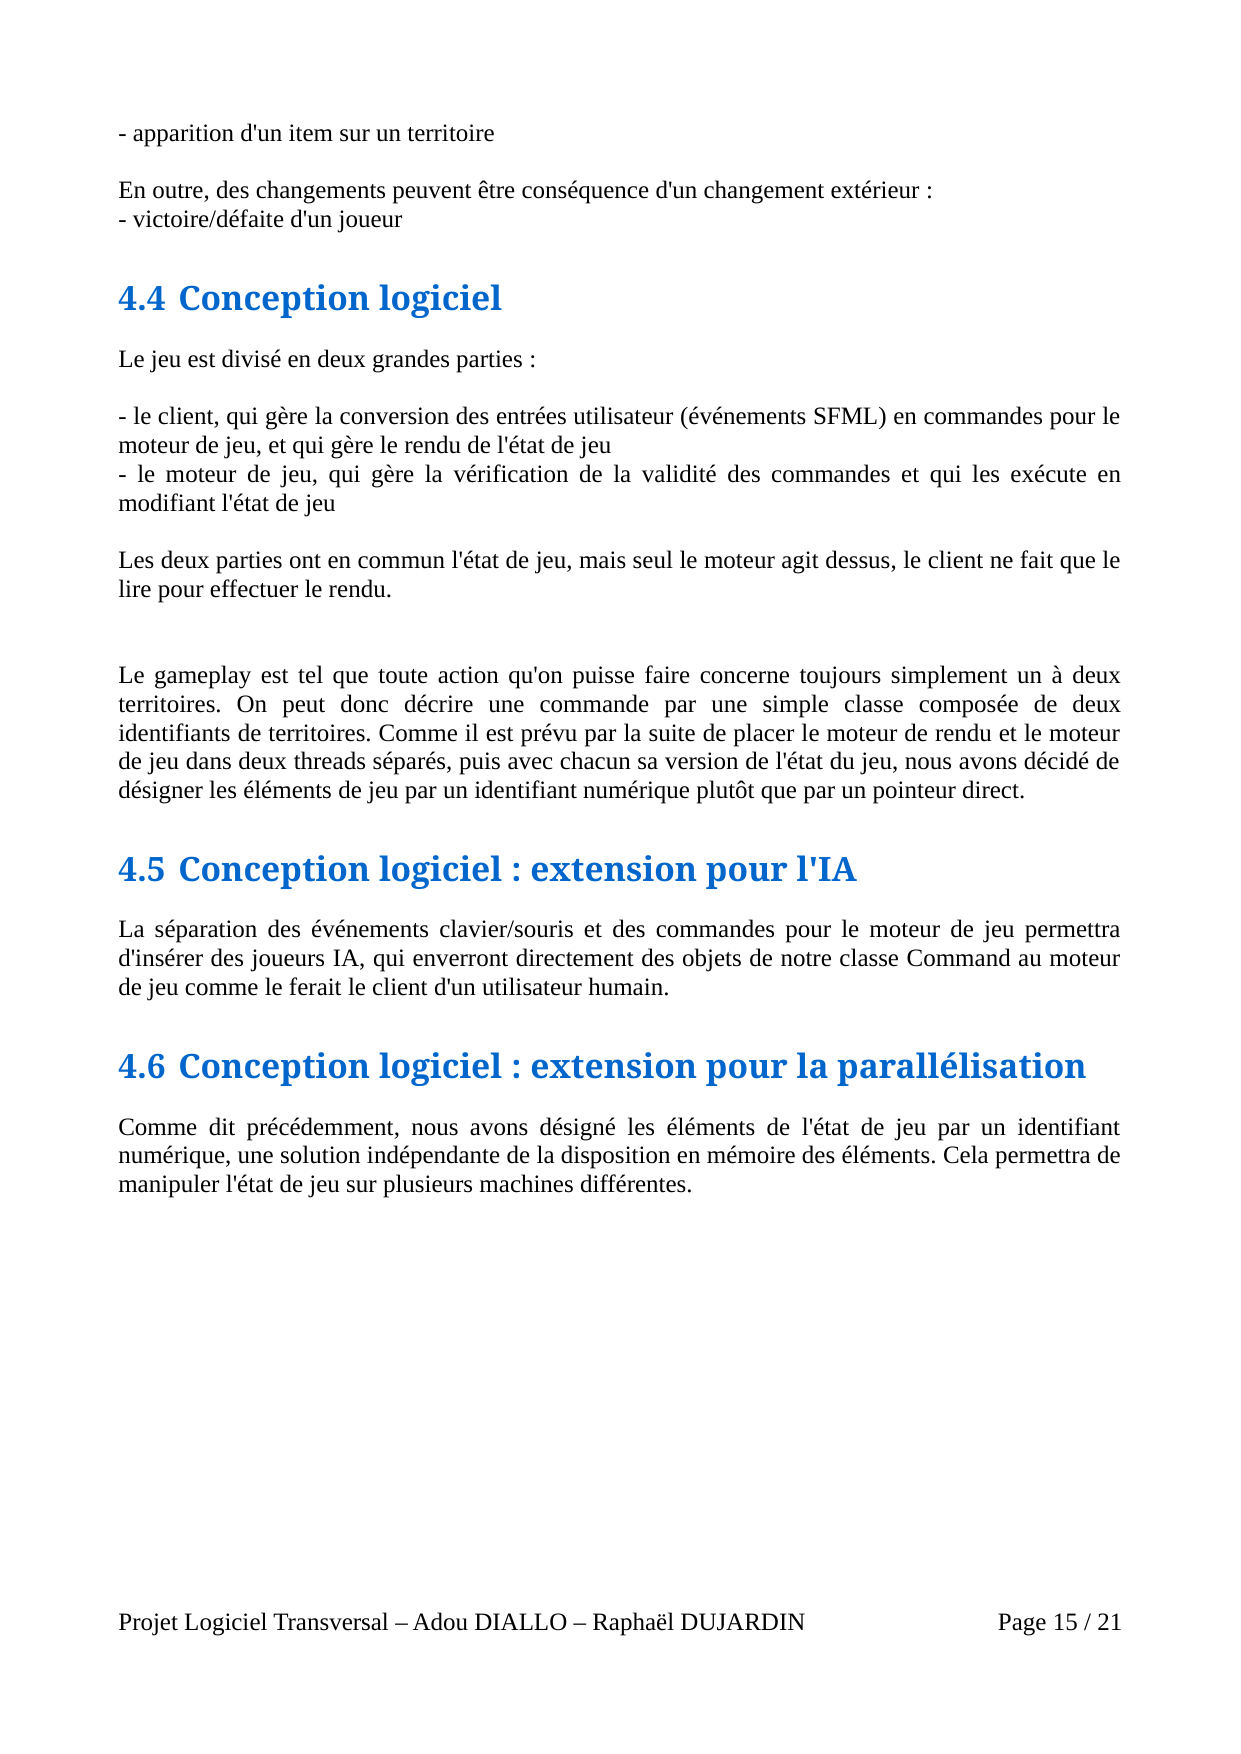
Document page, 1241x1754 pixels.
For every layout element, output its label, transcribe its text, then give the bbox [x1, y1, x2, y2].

subtitle Conception logiciel : extension pour l'IA [118, 845, 1122, 891]
text La séparation des événements clavier/souris et des commandes pour le moteur de jeu permettra d'insérer des joueurs IA, qui enverront directement des objets de notre classe Command au moteur de jeu comme le ferait le client d'un utilisateur humain. [118, 914, 1122, 1001]
subtitle Conception logiciel [118, 274, 1122, 320]
text - le moteur de jeu, qui gère la vérification de la validité des commandes et qui les exécute en modifiant l'état de jeu [118, 459, 1122, 516]
text Comme dit précédemment, nous avons désigné les éléments de l'état de jeu par un identifiant numérique, une solution indépendante de la disposition en mémoire des éléments. Cela permettra de manipuler l'état de jeu sur plusieurs machines différentes. [118, 1112, 1122, 1198]
text - apparition d'un item sur un territoire [118, 118, 1122, 147]
text Les deux parties ont en commun l'état de jeu, mais seul le moteur agit dessus, le client ne fait que le lire pour effectuer le rendu. [118, 545, 1122, 603]
text Le gameplay est tel que toute action qu'on puisse faire concerne toujours simplement un à deux territoires. On peut donc décrire une commande par une simple classe composée de deux identifiants de territoires. Comme il est prévu par la suite de placer le moteur de rendu et le moteur de jeu dans deux threads séparés, puis avec chacun sa version de l'état du jeu, nous avons décidé de désigner les éléments de jeu par un identifiant numérique plutôt que par un pointeur direct. [118, 660, 1122, 804]
text - victoire/défaite d'un joueur [118, 204, 1122, 233]
text - le client, qui gère la conversion des entrées utilisateur (événements SFML) en commandes pour le moteur de jeu, et qui gère le rendu de l'état de jeu [118, 401, 1122, 459]
subtitle Conception logiciel : extension pour la parallélisation [118, 1042, 1122, 1088]
text Le jeu est divisé en deux grandes parties : [118, 344, 1122, 373]
text En outre, des changements peuvent être conséquence d'un changement extérieur : [118, 176, 1122, 204]
